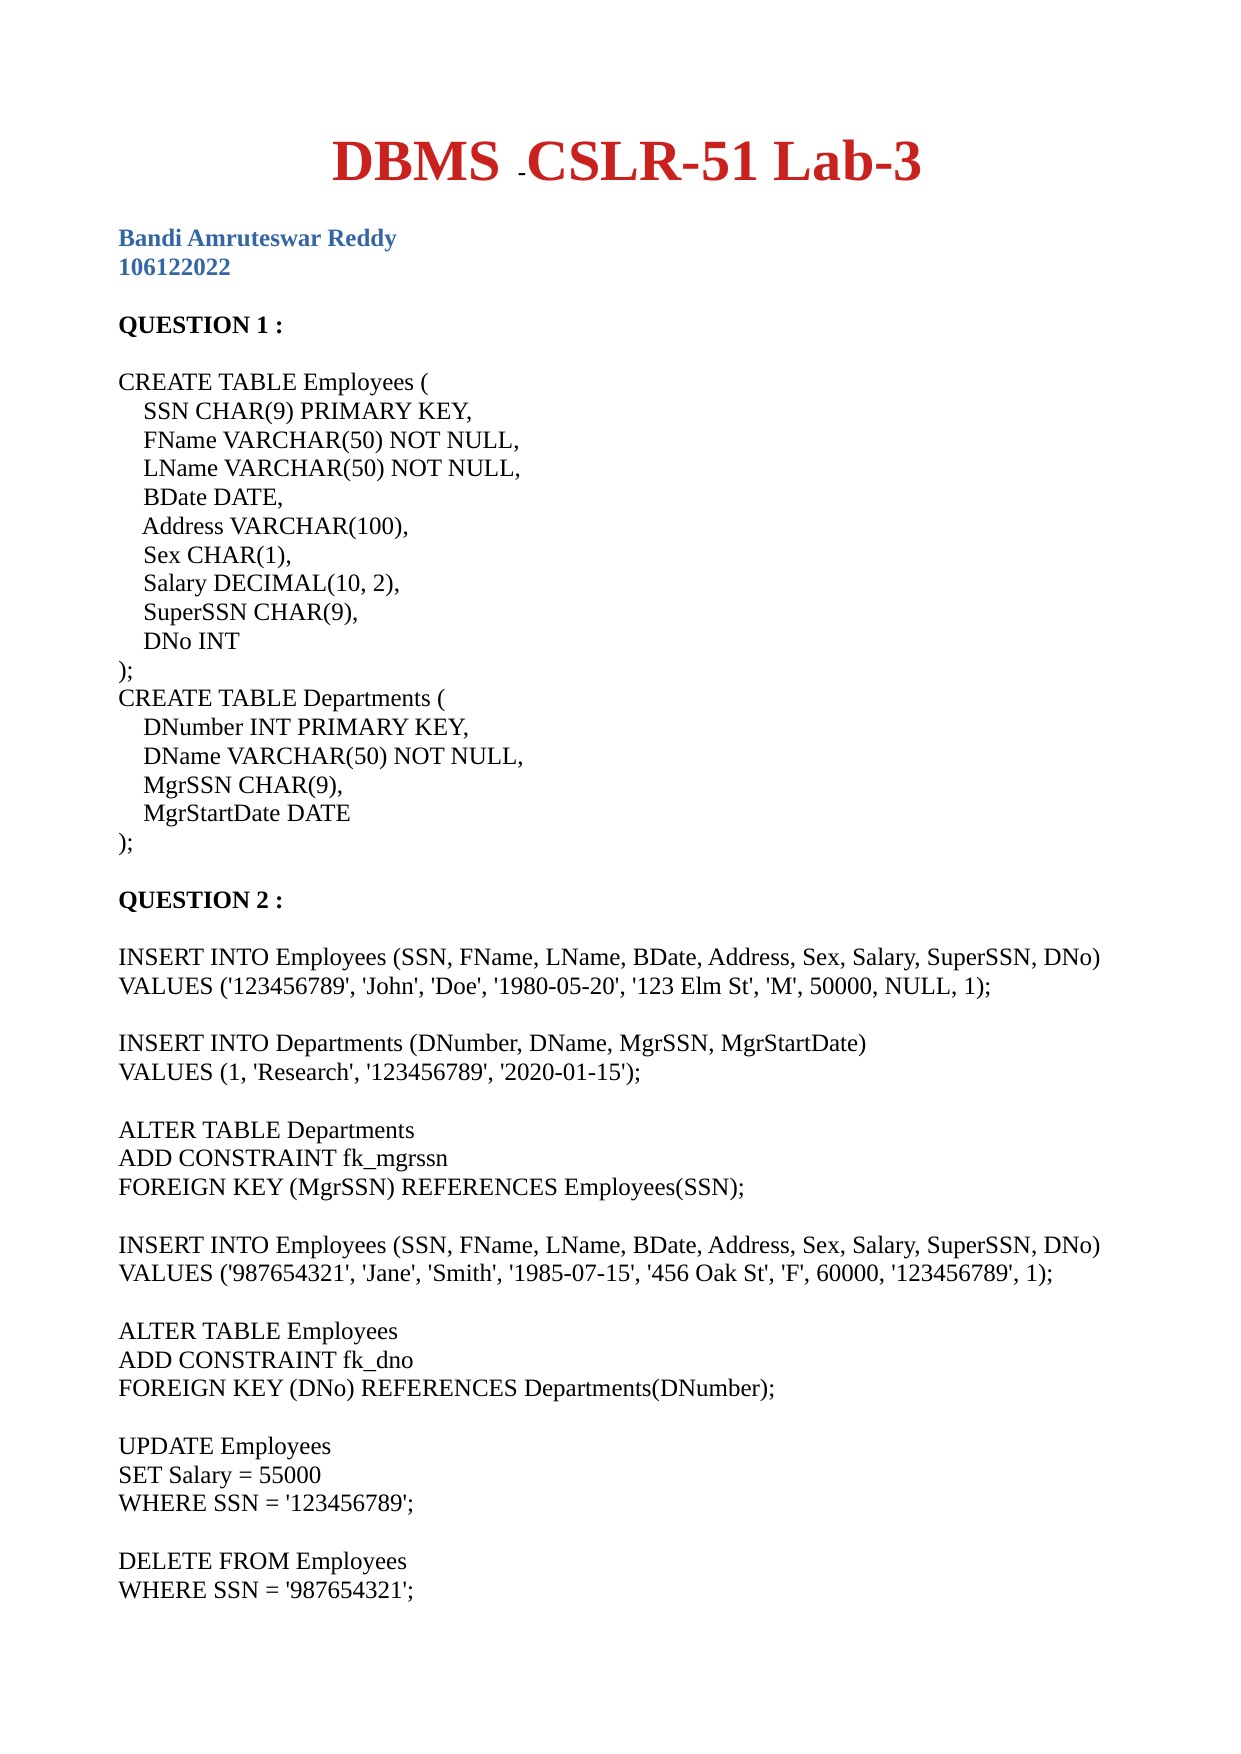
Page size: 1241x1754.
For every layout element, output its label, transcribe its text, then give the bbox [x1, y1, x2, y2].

text INSERT INTO Departments (DNumber, DName, MgrSSN, MgrStartDate) [118, 1028, 1122, 1057]
text Bandi Amruteswar Reddy [118, 223, 1122, 252]
text LName VARCHAR(50) NOT NULL, [118, 453, 1122, 482]
text FOREIGN KEY (DNo) REFERENCES Departments(DNumber); [118, 1373, 1122, 1402]
text QUESTION 2 : [118, 885, 1122, 913]
text INSERT INTO Employees (SSN, FName, LName, BDate, Address, Sex, Salary, SuperSSN, DNo) [118, 942, 1122, 971]
text SuperSSN CHAR(9), [118, 597, 1122, 626]
text QUESTION 1 : [118, 310, 1122, 338]
text ); [118, 655, 1122, 683]
text ); [118, 827, 1122, 856]
text INSERT INTO Employees (SSN, FName, LName, BDate, Address, Sex, Salary, SuperSSN, DNo) [118, 1230, 1122, 1258]
text DNumber INT PRIMARY KEY, [118, 712, 1122, 741]
text ALTER TABLE Departments [118, 1115, 1122, 1143]
text ADD CONSTRAINT fk_mgrssn [118, 1143, 1122, 1172]
text VALUES ('987654321', 'Jane', 'Smith', '1985-07-15', '456 Oak St', 'F', 60000, '123456789', 1); [118, 1258, 1122, 1287]
text FName VARCHAR(50) NOT NULL, [118, 425, 1122, 453]
text MgrSSN CHAR(9), [118, 770, 1122, 798]
text FOREIGN KEY (MgrSSN) REFERENCES Employees(SSN); [118, 1172, 1122, 1201]
text DName VARCHAR(50) NOT NULL, [118, 741, 1122, 770]
text WHERE SSN = '123456789'; [118, 1488, 1122, 1517]
text SSN CHAR(9) PRIMARY KEY, [118, 396, 1122, 425]
text UPDATE Employees [118, 1431, 1122, 1460]
text BDate DATE, [118, 482, 1122, 511]
text Address VARCHAR(100), [118, 511, 1122, 540]
text Salary DECIMAL(10, 2), [118, 568, 1122, 597]
text VALUES ('123456789', 'John', 'Doe', '1980-05-20', '123 Elm St', 'M', 50000, NULL, 1); [118, 971, 1122, 1000]
text CREATE TABLE Employees ( [118, 367, 1122, 396]
text ALTER TABLE Employees [118, 1316, 1122, 1345]
text ADD CONSTRAINT fk_dno [118, 1345, 1122, 1373]
text DELETE FROM Employees [118, 1546, 1122, 1575]
text DNo INT [118, 626, 1122, 655]
text SET Salary = 55000 [118, 1460, 1122, 1488]
text DBMS -CSLR-51 Lab-3 [118, 118, 1122, 195]
text VALUES (1, 'Research', '123456789', '2020-01-15'); [118, 1057, 1122, 1086]
text WHERE SSN = '987654321'; [118, 1575, 1122, 1603]
text Sex CHAR(1), [118, 540, 1122, 568]
text CREATE TABLE Departments ( [118, 683, 1122, 712]
text MgrStartDate DATE [118, 798, 1122, 827]
text 106122022 [118, 252, 1122, 281]
